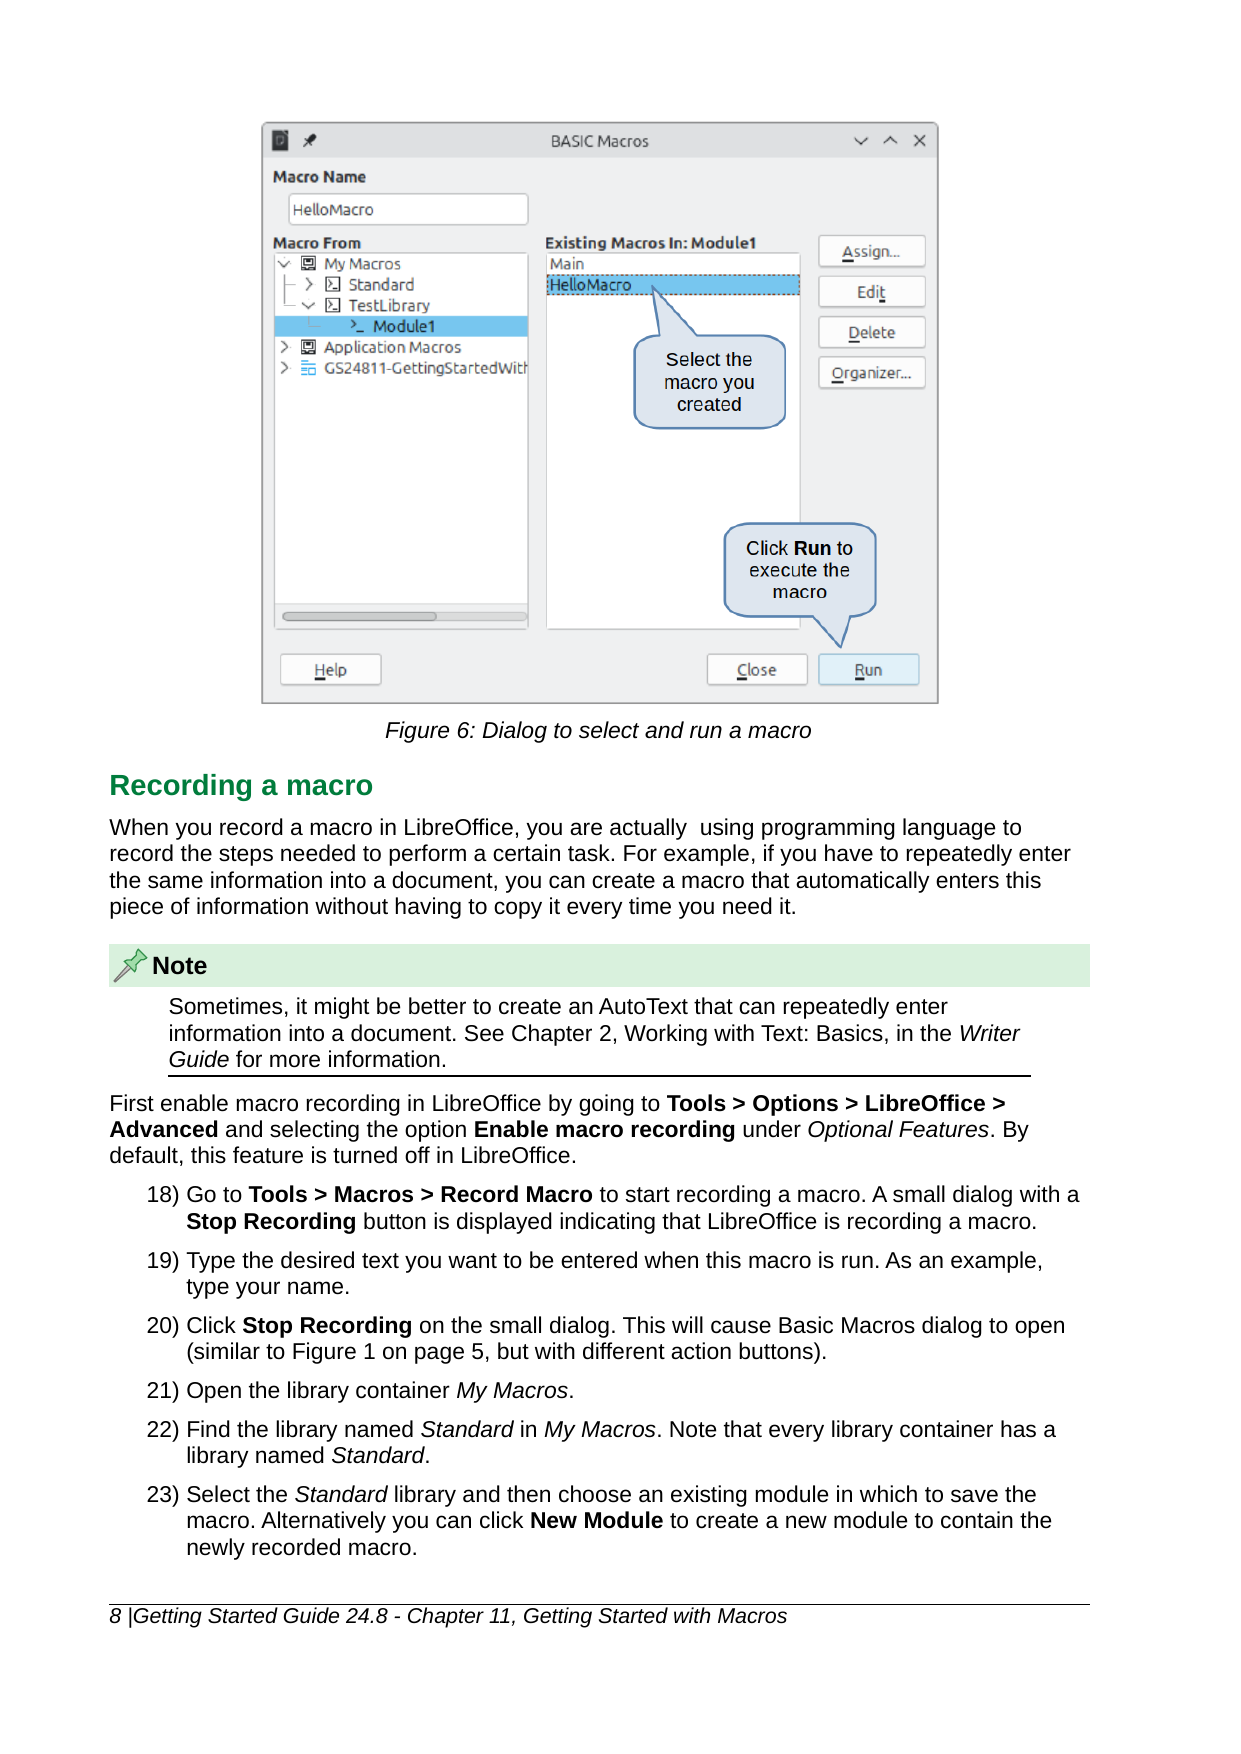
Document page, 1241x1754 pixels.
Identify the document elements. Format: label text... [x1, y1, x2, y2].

text When you record a macro in LibreOffice, you are actually using programming language to record the steps needed to perform a certain task. For example, if you have to repeatedly enter the same information into a document, you can create a macro that automatically enters this piece of information without having to copy it every time you need it. [109, 814, 1090, 919]
subtitle Recording a macro [109, 768, 1090, 801]
text Sometimes, it might be better to create an AutoText that can repeatedly enter information into a document. See Chapter 2, Working with Text: Basics, in the Writer Guide for more information. [168, 993, 1031, 1075]
list Open the library container My Macros. [186, 1377, 1090, 1403]
list Type the desired text you want to be entered when this macro is run. As an example, type your name. [186, 1247, 1090, 1299]
text Figure 6: Dialog to select and run a macro [259, 717, 940, 743]
subtitle Note [109, 944, 1090, 987]
list Go to Tools > Macros > Record Macro to start recording a macro. A small dialog with a Stop Recording button is displayed indicating that LibreOffice is recording a macro. [186, 1181, 1090, 1234]
picture [259, 121, 940, 705]
list Find the library named Standard in My Macros. Note that every library container has a library named Standard. [186, 1416, 1090, 1468]
list First enable macro recording in LibreOffice by going to Tools > Options > LibreOffice > Advanced and selecting the option Enable macro recording under Optional Features. By default, this feature is turned off in LibreOffice. [109, 1090, 1090, 1169]
list Click Stop Recording on the small dialog. This will cause Basic Macros dialog to open (similar to Figure 1 on page 5, but with different action buttons). [186, 1312, 1090, 1364]
list Select the Standard library and then choose an existing module in which to save the macro. Alternatively you can click New Module to create a new module to contain the newly recorded macro. [186, 1481, 1090, 1560]
